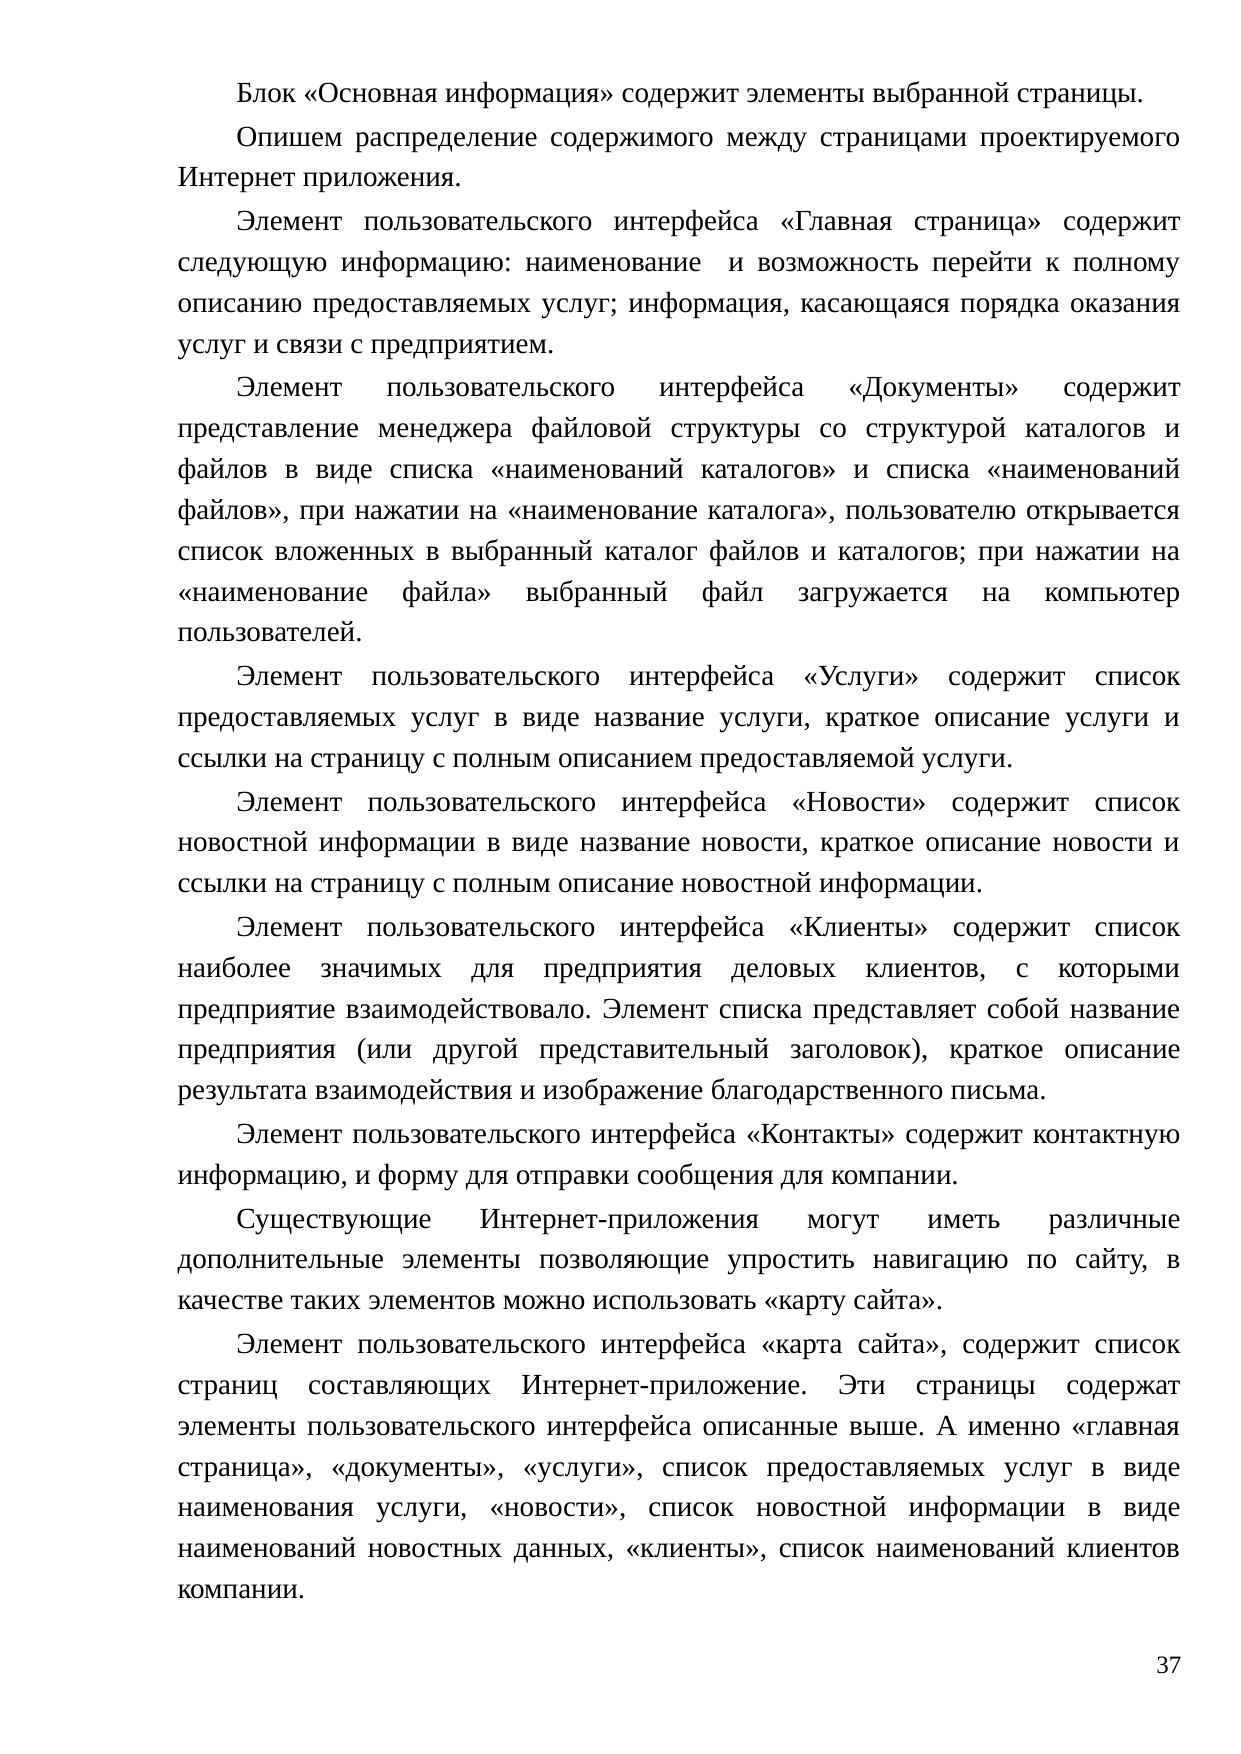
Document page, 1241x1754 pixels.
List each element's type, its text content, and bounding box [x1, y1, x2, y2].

text Элемент пользовательского интерфейса «Контакты» содержит контактную информацию, и форму для отправки сообщения для компании. [177, 1116, 1181, 1191]
text Элемент пользовательского интерфейса «Услуги» содержит список предоставляемых услуг в виде название услуги, краткое описание услуги и ссылки на страницу с полным описанием предоставляемой услуги. [177, 658, 1181, 773]
text Существующие Интернет-приложения могут иметь различные дополнительные элементы позволяющие упростить навигацию по сайту, в качестве таких элементов можно использовать «карту сайта». [177, 1201, 1181, 1316]
text Элемент пользовательского интерфейса «Клиенты» содержит список наиболее значимых для предприятия деловых клиентов, с которыми предприятие взаимодействовало. Элемент списка представляет собой название предприятия (или другой представительный заголовок), краткое описание результата взаимодействия и изображение благодарственного письма. [177, 909, 1181, 1106]
text Блок «Основная информация» содержит элементы выбранной страницы. [177, 75, 1181, 108]
text Элемент пользовательского интерфейса «Документы» содержит представление менеджера файловой структуры со структурой каталогов и файлов в виде списка «наименований каталогов» и списка «наименований файлов», при нажатии на «наименование каталога», пользователю открывается список вложенных в выбранный каталог файлов и каталогов; при нажатии на «наименование файла» выбранный файл загружается на компьютер пользователей. [177, 369, 1181, 648]
text Опишем распределение содержимого между страницами проектируемого Интернет приложения. [177, 119, 1181, 193]
text Элемент пользовательского интерфейса «Новости» содержит список новостной информации в виде название новости, краткое описание новости и ссылки на страницу с полным описание новостной информации. [177, 784, 1181, 899]
text Элемент пользовательского интерфейса «Главная страница» содержит следующую информацию: наименование и возможность перейти к полному описанию предоставляемых услуг; информация, касающаяся порядка оказания услуг и связи с предприятием. [177, 203, 1181, 359]
text Элемент пользовательского интерфейса «карта сайта», содержит список страниц составляющих Интернет-приложение. Эти страницы содержат элементы пользовательского интерфейса описанные выше. А именно «главная страница», «документы», «услуги», список предоставляемых услуг в виде наименования услуги, «новости», список новостной информации в виде наименований новостных данных, «клиенты», список наименований клиентов компании. [177, 1326, 1181, 1605]
